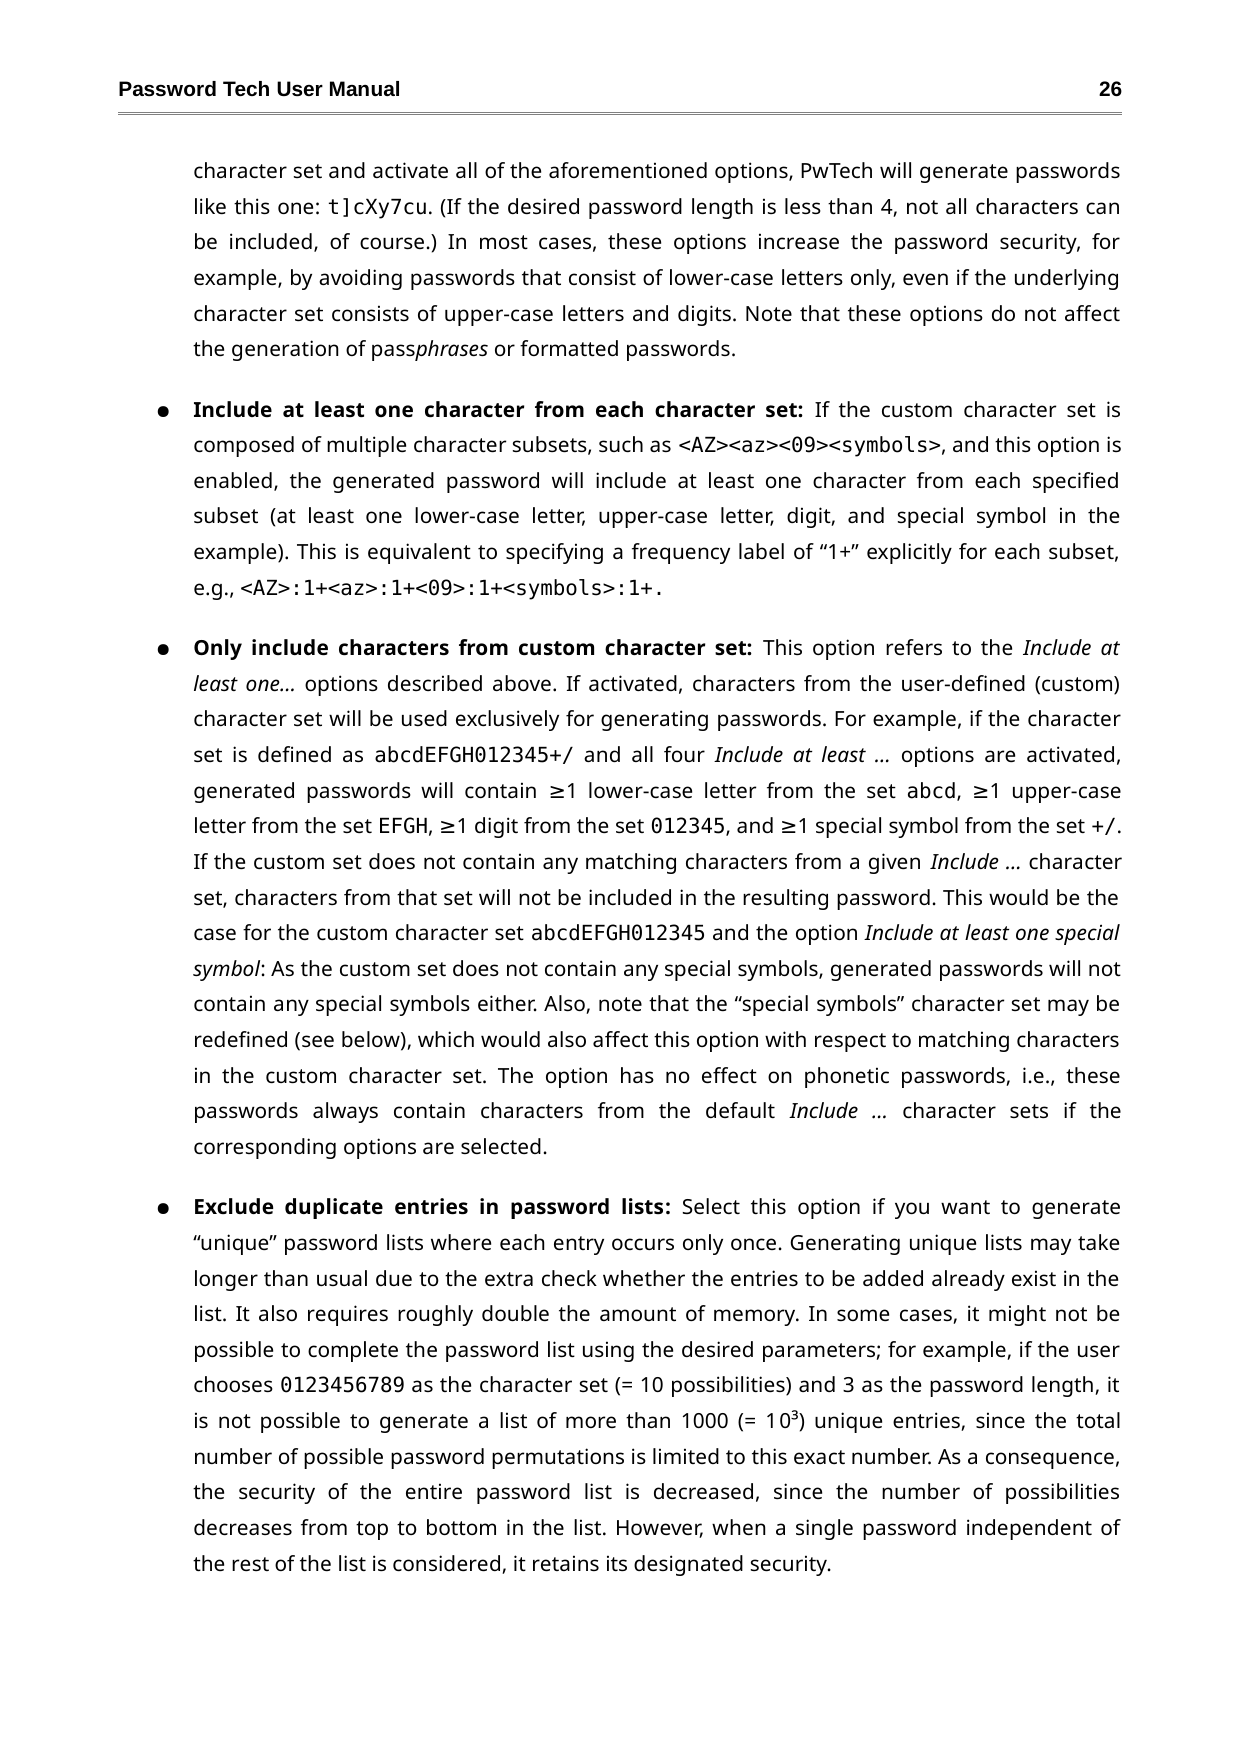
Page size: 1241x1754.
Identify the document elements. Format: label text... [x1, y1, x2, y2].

list character set and activate all of the aforementioned options, PwTech will generate passwords like this one: t]cXy7cu. (If the desired password length is less than 4, not all characters can be included, of course.) In most cases, these options increase the password security, for example, by avoiding passwords that consist of lower-case letters only, even if the underlying character set consists of upper-case letters and digits. Note that these options do not affect the generation of passphrases or formatted passwords. [156, 156, 1122, 363]
list Only include characters from custom character set: This option refers to the Include at least one… options described above. If activated, characters from the user-defined (custom) character set will be used exclusively for generating passwords. For example, if the character set is defined as abcdEFGH012345+/ and all four Include at least … options are activated, generated passwords will contain ≥1 lower-case letter from the set abcd, ≥1 upper-case letter from the set EFGH, ≥1 digit from the set 012345, and ≥1 special symbol from the set +/. If the custom set does not contain any matching characters from a given Include … character set, characters from that set will not be included in the resulting password. This would be the case for the custom character set abcdEFGH012345 and the option Include at least one special symbol: As the custom set does not contain any special symbols, generated passwords will not contain any special symbols either. Also, note that the “special symbols” character set may be redefined (see below), which would also affect this option with respect to matching characters in the custom character set. The option has no effect on phonetic passwords, i.e., these passwords always contain characters from the default Include … character sets if the corresponding options are selected. [156, 633, 1122, 1160]
list Include at least one character from each character set: If the custom character set is composed of multiple character subsets, such as <AZ><az><09><symbols>, and this option is enabled, the generated password will include at least one character from each specified subset (at least one lower-case letter, upper-case letter, digit, and special symbol in the example). This is equivalent to specifying a frequency label of “1+” explicitly for each subset, e.g., <AZ>:1+<az>:1+<09>:1+<symbols>:1+. [156, 394, 1122, 601]
list Exclude duplicate entries in password lists: Select this option if you want to generate “unique” password lists where each entry occurs only once. Generating unique lists may take longer than usual due to the extra check whether the entries to be added already exist in the list. It also requires roughly double the amount of memory. In some cases, it might not be possible to complete the password list using the desired parameters; for example, if the user chooses 0123456789 as the character set (= 10 possibilities) and 3 as the password length, it is not possible to generate a list of more than 1000 (= 10³) unique entries, since the total number of possible password permutations is limited to this exact number. As a consequence, the security of the entire password list is decreased, since the number of possibilities decreases from top to bottom in the list. However, when a single password independent of the rest of the list is considered, it retains its designated security. [156, 1192, 1122, 1577]
